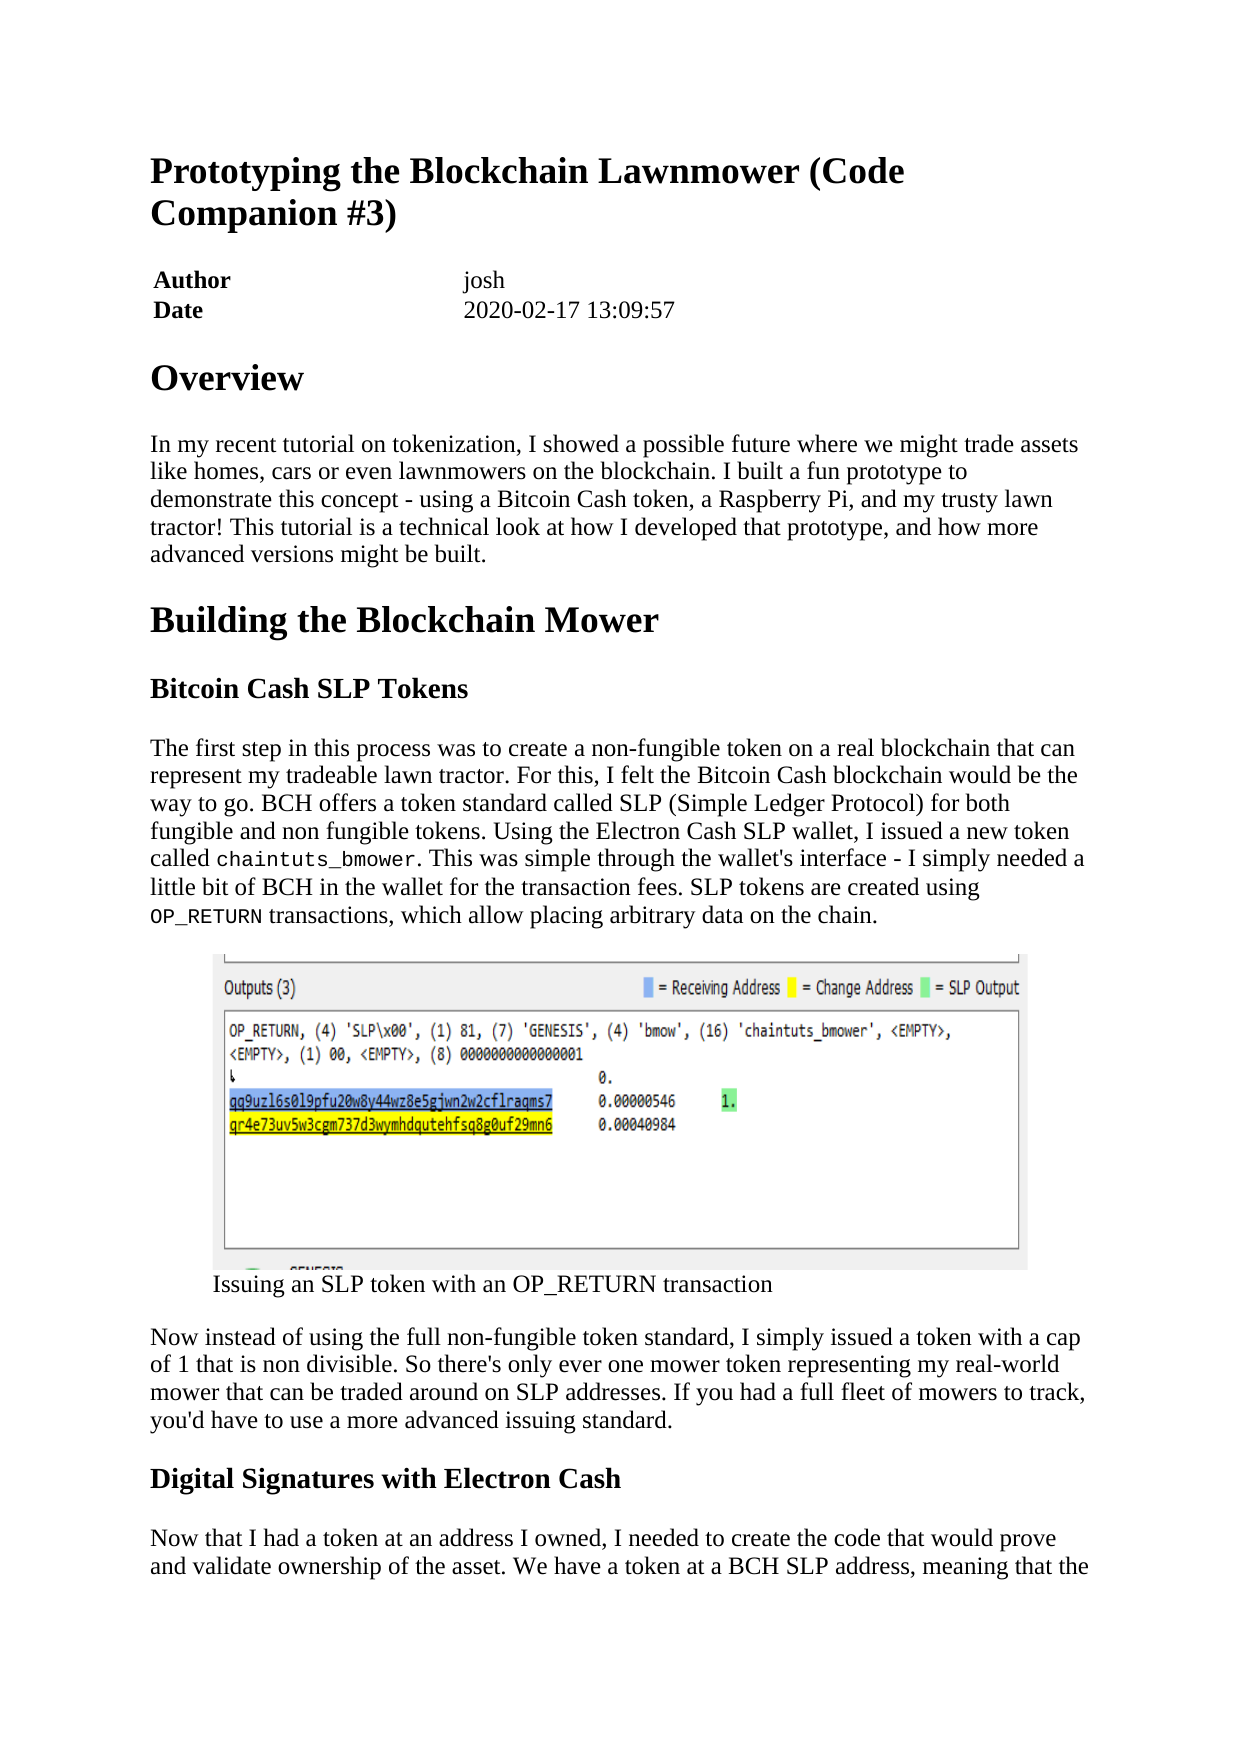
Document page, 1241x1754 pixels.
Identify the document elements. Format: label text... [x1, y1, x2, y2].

table_header josh [462, 264, 1092, 295]
text The first step in this process was to create a non-fungible token on a real blockchain that can represent my tradeable lawn tractor. For this, I felt the Bitcoin Cash blockchain would be the way to go. BCH offers a token standard called SLP (Simple Ledger Protocol) for both fungible and non fungible tokens. Using the Electron Cash SLP wallet, I issued a new token called chaintuts_bmower. This was simple through the wallet's interface - I simply needed a little bit of BCH in the wallet for the transaction fees. SLP tokens are created using OP_RETURN transactions, which allow placing arbitrary data on the chain. [150, 734, 1090, 929]
subtitle Bitcoin Cash SLP Tokens [150, 672, 1090, 704]
text In my recent tutorial on tokenization, I showed a possible future where we might trade assets like homes, cars or even lawnmowers on the blockchain. I built a fun prototype to demonstrate this concept - using a Bitcoin Cash token, a Raspberry Pi, and my trusty lawn tractor! This tutorial is a technical look at how I developed that prototype, and how more advanced versions might be built. [150, 430, 1090, 568]
subtitle Digital Signatures with Electron Cash [150, 1463, 1090, 1495]
subtitle Prototyping the Blockchain Lawnmower (Code Companion #3) [150, 150, 1090, 233]
picture [212, 954, 1028, 1270]
table_cell 2020-02-17 13:09:57 [462, 295, 1092, 326]
text Now that I had a token at an address I owned, I needed to create the code that would prove and validate ownership of the asset. We have a token at a BCH SLP address, meaning that the [150, 1524, 1090, 1580]
table_header Author [152, 264, 462, 295]
subtitle Overview [150, 357, 1090, 399]
text Now instead of using the full non-fungible token standard, I simply issued a token with a cap of 1 that is non divisible. So there's only ever one mower token representing my real-world mower that can be traded around on SLP addresses. If you had a full fleet of mowers to track, you'd have to use a more advanced issuing standard. [150, 1323, 1090, 1433]
text Issuing an SLP token with an OP_RETURN transaction [212, 1270, 1028, 1298]
subtitle Building the Blockchain Mower [150, 599, 1090, 641]
table_cell Date [152, 295, 462, 326]
